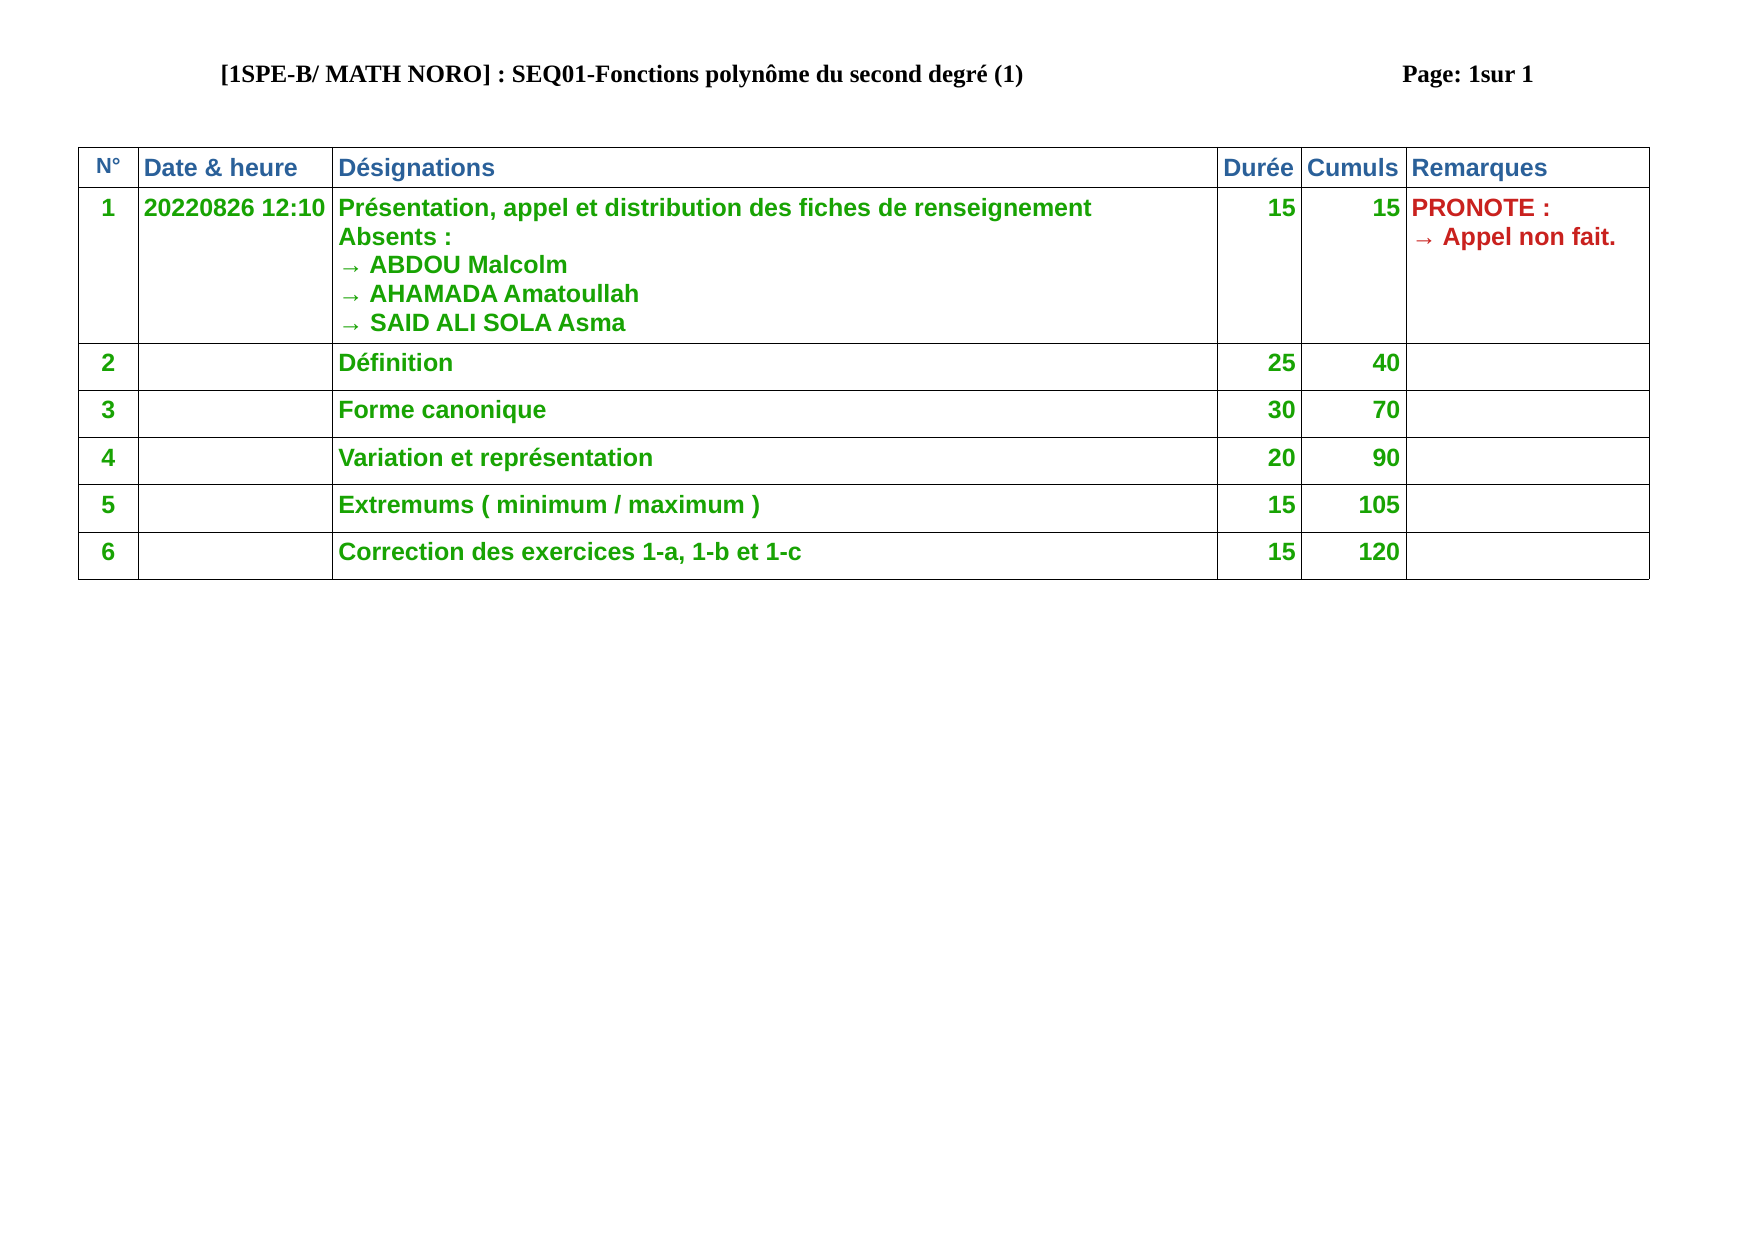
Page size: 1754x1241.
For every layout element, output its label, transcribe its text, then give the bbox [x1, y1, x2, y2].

table_cell 20220826 12:10 [139, 188, 332, 342]
table_header Durée [1218, 148, 1301, 187]
table_cell 6 [79, 533, 138, 579]
table_cell 25 [1218, 344, 1301, 390]
table_cell Définition [333, 344, 1217, 390]
table_cell 20 [1218, 438, 1301, 484]
table_cell [1407, 438, 1649, 484]
table_header Remarques [1407, 148, 1649, 187]
table_cell 4 [79, 438, 138, 484]
table_cell 1 [79, 188, 138, 342]
table_cell Correction des exercices 1-a, 1-b et 1-c [333, 533, 1217, 579]
table_cell [139, 485, 332, 532]
table_cell 70 [1302, 391, 1406, 437]
table_cell 15 [1218, 533, 1301, 579]
table_cell [1407, 391, 1649, 437]
table_header Date & heure [139, 148, 332, 187]
table_cell 3 [79, 391, 138, 437]
table_cell [139, 438, 332, 484]
table_cell [1407, 485, 1649, 532]
table_cell 105 [1302, 485, 1406, 532]
table_cell 90 [1302, 438, 1406, 484]
table_cell 15 [1302, 188, 1406, 342]
table_cell [139, 344, 332, 390]
table_cell [139, 391, 332, 437]
table_cell 30 [1218, 391, 1301, 437]
table_header Désignations [333, 148, 1217, 187]
table_cell [1407, 344, 1649, 390]
table_cell Extremums ( minimum / maximum ) [333, 485, 1217, 532]
table_cell 40 [1302, 344, 1406, 390]
table_cell 15 [1218, 188, 1301, 342]
table_cell 2 [79, 344, 138, 390]
table_cell Forme canonique [333, 391, 1217, 437]
table_cell 120 [1302, 533, 1406, 579]
table_header N° [79, 148, 138, 187]
table_header Cumuls [1302, 148, 1406, 187]
table_cell PRONOTE : → Appel non fait. [1407, 188, 1649, 342]
table_cell [139, 533, 332, 579]
table_cell 5 [79, 485, 138, 532]
table_cell Variation et représentation [333, 438, 1217, 484]
table_cell [1407, 533, 1649, 579]
table_cell 15 [1218, 485, 1301, 532]
table_cell Présentation, appel et distribution des fiches de renseignement Absents : → ABDOU Malcolm → AHAMADA Amatoullah → SAID ALI SOLA Asma [333, 188, 1217, 342]
